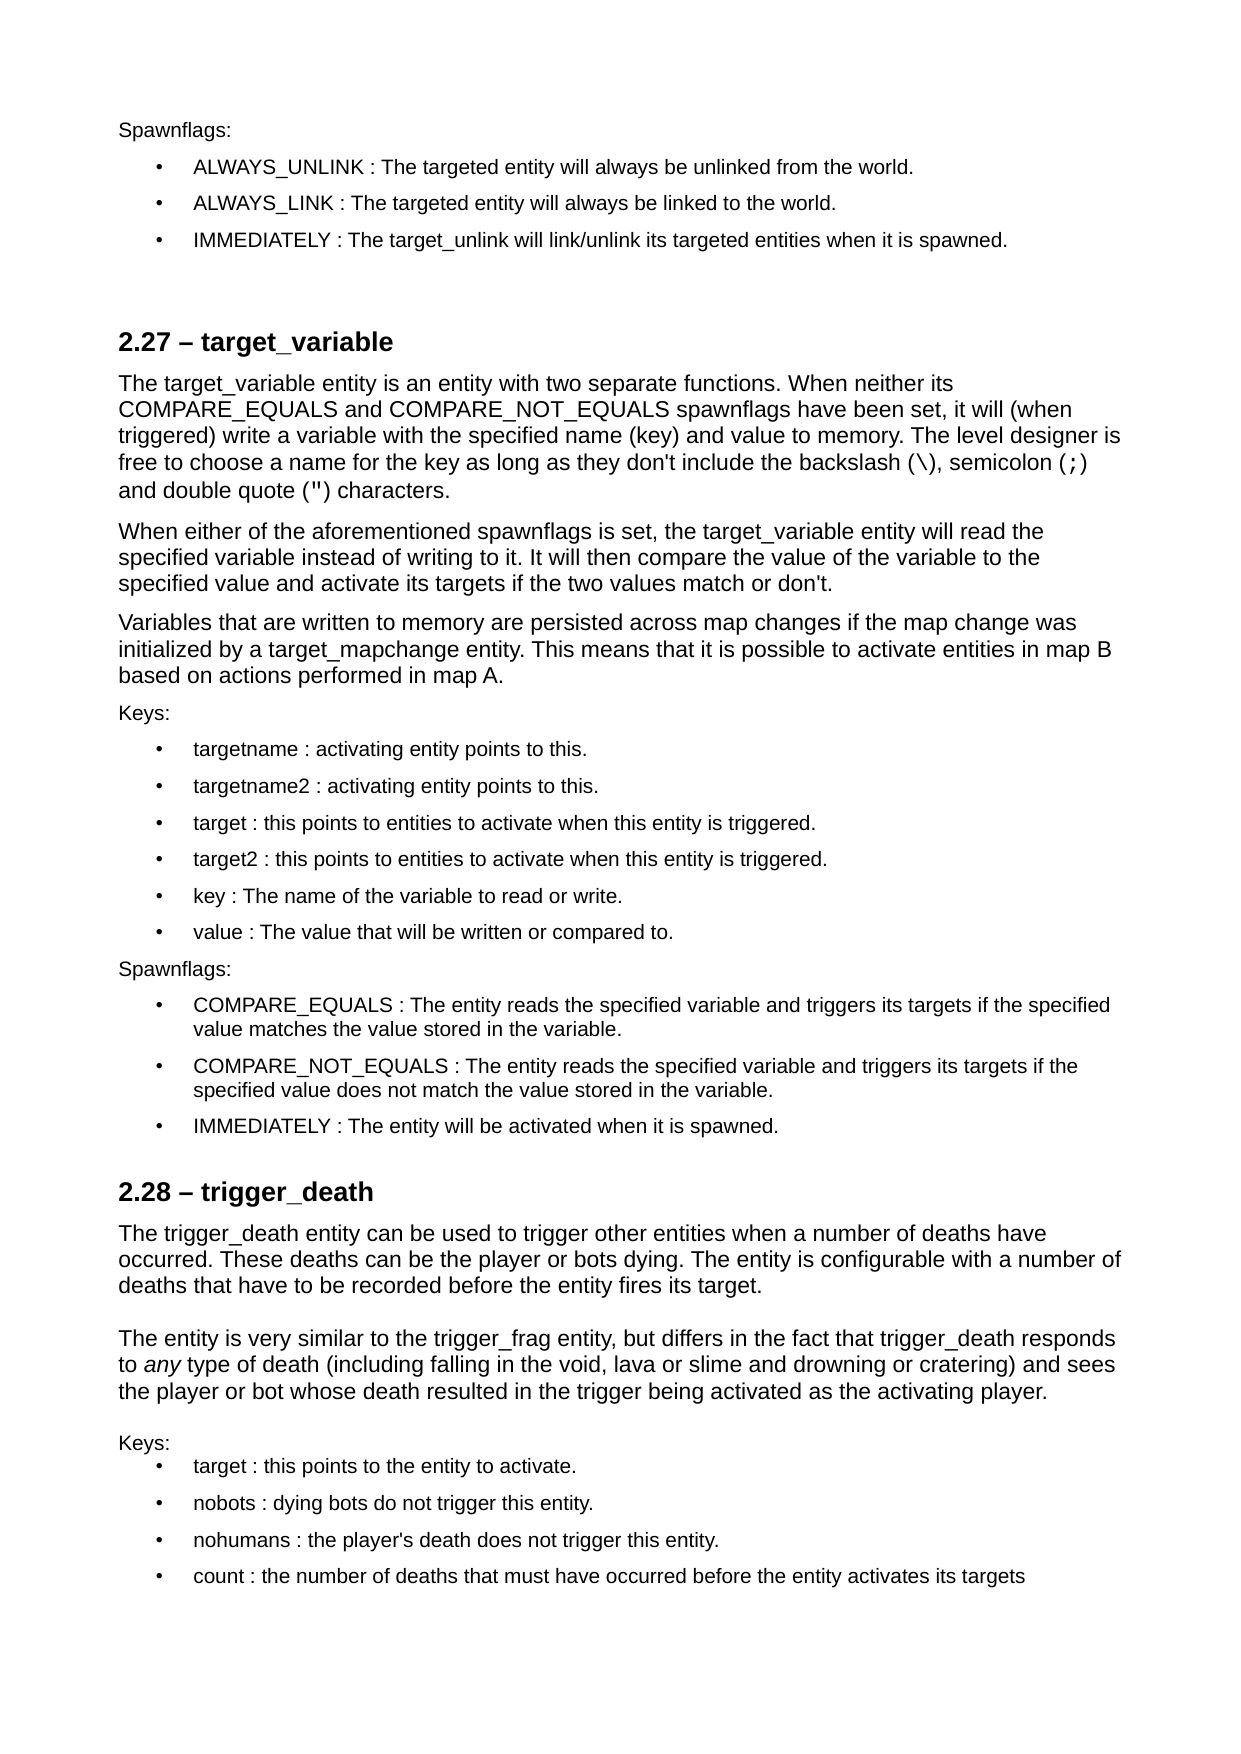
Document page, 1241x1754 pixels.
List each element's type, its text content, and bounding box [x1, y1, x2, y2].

list nobots : dying bots do not trigger this entity. [156, 1491, 1122, 1515]
text The entity is very similar to the trigger_frag entity, but differs in the fact that trigger_death responds to any type of death (including falling in the void, lava or slime and drowning or cratering) and sees the player or bot whose death resulted in the trigger being activated as the activating player. [118, 1325, 1122, 1404]
list ALWAYS_UNLINK : The targeted entity will always be unlinked from the world. [156, 154, 1122, 179]
text Spawnflags: [118, 118, 1122, 142]
list key : The name of the variable to read or write. [156, 883, 1122, 908]
list targetname2 : activating entity points to this. [156, 774, 1122, 798]
list nohumans : the player's death does not trigger this entity. [156, 1527, 1122, 1551]
list target : this points to entities to activate when this entity is triggered. [156, 810, 1122, 834]
text When either of the aforementioned spawnflags is set, the target_variable entity will read the specified variable instead of writing to it. It will then compare the value of the variable to the specified value and activate its targets if the two values match or don't. [118, 518, 1122, 597]
subtitle 2.27 – target_variable [118, 326, 1122, 357]
text Keys: [118, 1430, 1122, 1454]
list ALWAYS_LINK : The targeted entity will always be linked to the world. [156, 191, 1122, 215]
list value : The value that will be written or compared to. [156, 920, 1122, 944]
list IMMEDIATELY : The entity will be activated when it is spawned. [156, 1114, 1122, 1138]
list targetname : activating entity points to this. [156, 737, 1122, 761]
list COMPARE_EQUALS : The entity reads the specified variable and triggers its targets if the specified value matches the value stored in the variable. [156, 993, 1122, 1041]
list count : the number of deaths that must have occurred before the entity activates its targets [156, 1564, 1122, 1588]
text The target_variable entity is an entity with two separate functions. When neither its COMPARE_EQUALS and COMPARE_NOT_EQUALS spawnflags have been set, it will (when triggered) write a variable with the specified name (key) and value to memory. The level designer is free to choose a name for the key as long as they don't include the backslash (\), semicolon (;) and double quote (") characters. [118, 369, 1122, 505]
text Variables that are written to memory are persisted across map changes if the map change was initialized by a target_mapchange entity. This means that it is possible to activate entities in map B based on actions performed in map A. [118, 609, 1122, 688]
text Keys: [118, 701, 1122, 725]
list IMMEDIATELY : The target_unlink will link/unlink its targeted entities when it is spawned. [156, 228, 1122, 252]
list target : this points to the entity to activate. [156, 1454, 1122, 1478]
list target2 : this points to entities to activate when this entity is triggered. [156, 847, 1122, 871]
text The trigger_death entity can be used to trigger other entities when a number of deaths have occurred. These deaths can be the player or bots dying. The entity is configurable with a number of deaths that have to be recorded before the entity fires its target. [118, 1219, 1122, 1298]
subtitle 2.28 – trigger_death [118, 1176, 1122, 1207]
list COMPARE_NOT_EQUALS : The entity reads the specified variable and triggers its targets if the specified value does not match the value stored in the variable. [156, 1054, 1122, 1102]
text Spawnflags: [118, 957, 1122, 981]
